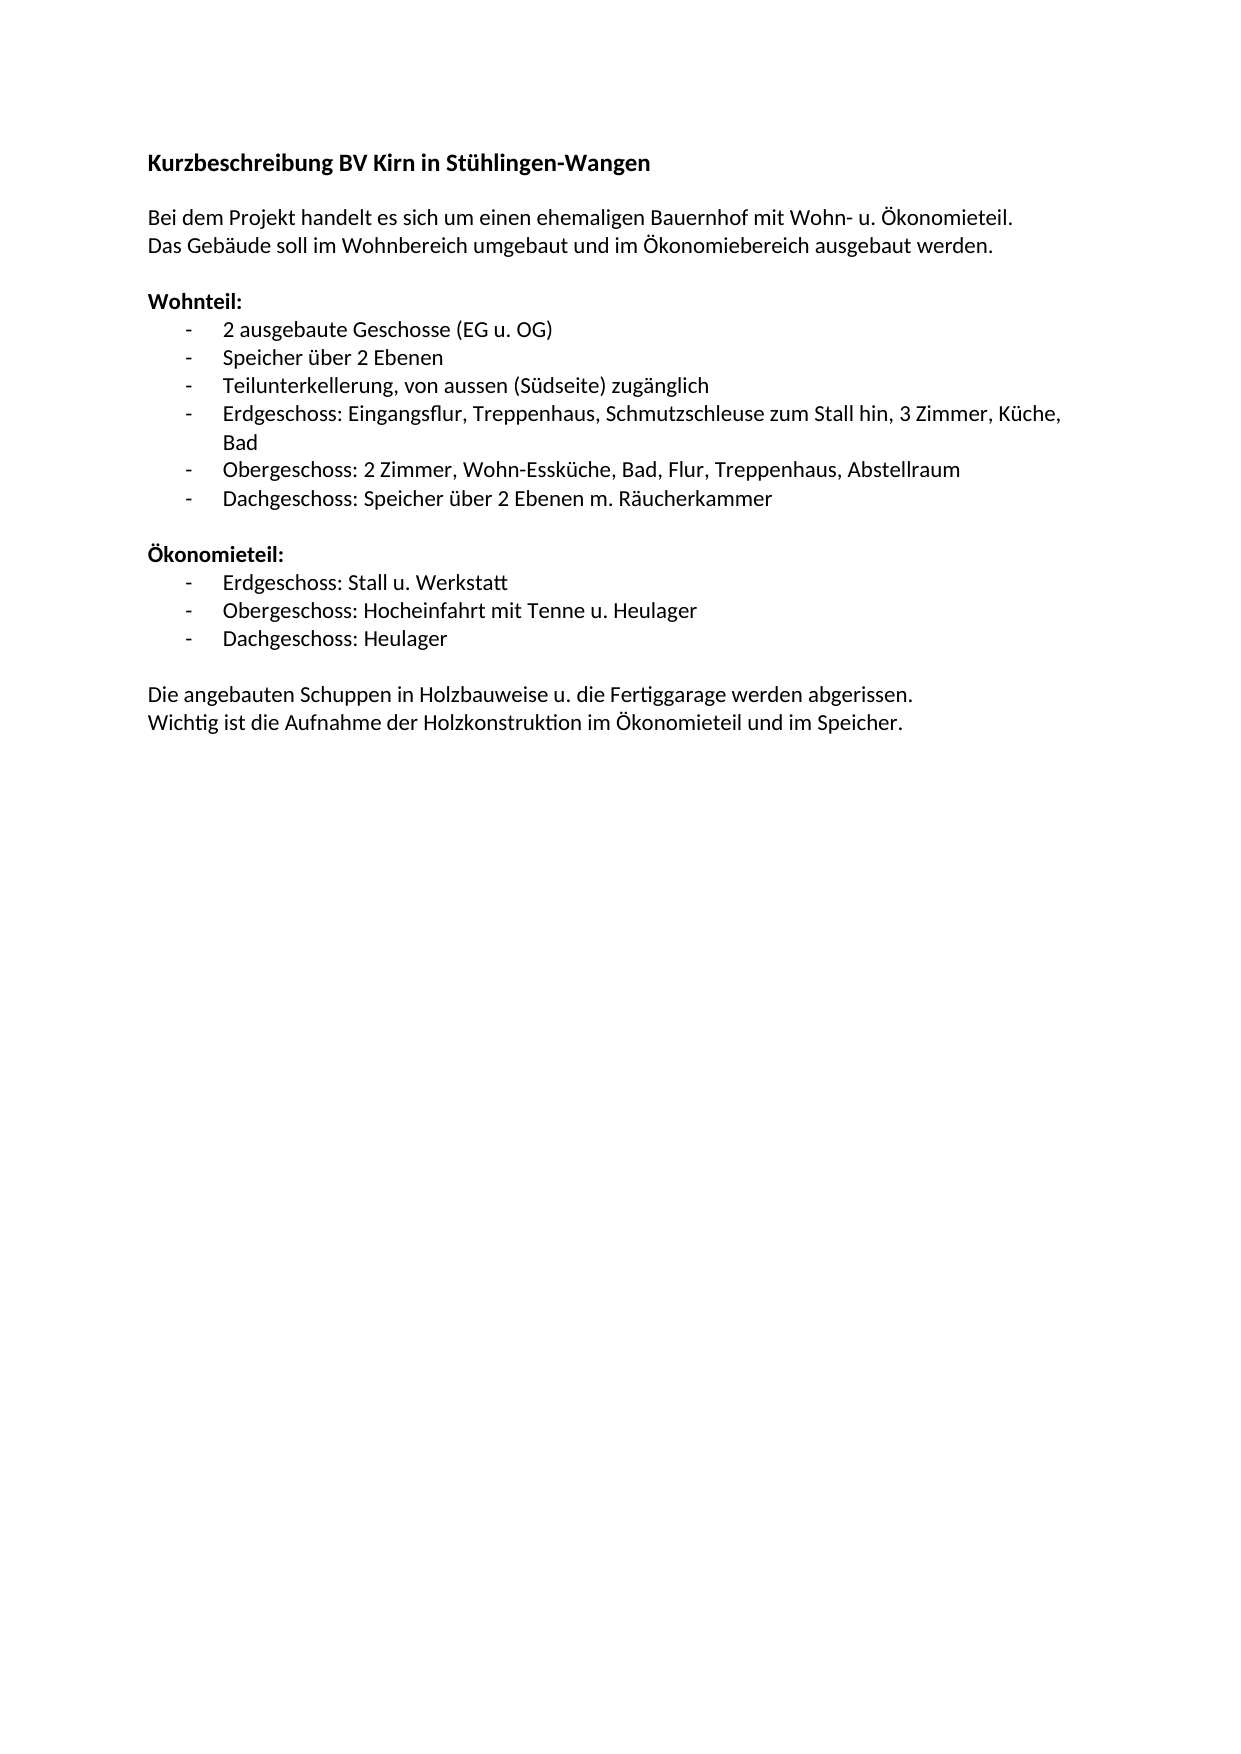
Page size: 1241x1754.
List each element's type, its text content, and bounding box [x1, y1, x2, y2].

text Kurzbeschreibung BV Kirn in Stühlingen-Wangen [148, 148, 1093, 178]
text Das Gebäude soll im Wohnbereich umgebaut und im Ökonomiebereich ausgebaut werden. [148, 231, 1093, 259]
text Wohnteil: [148, 287, 1093, 316]
list 2 ausgebaute Geschosse (EG u. OG) [185, 316, 1093, 343]
list Obergeschoss: Hocheinfahrt mit Tenne u. Heulager [185, 596, 1093, 624]
list Dachgeschoss: Speicher über 2 Ebenen m. Räucherkammer [185, 484, 1093, 512]
text Ökonomieteil: [148, 540, 1093, 568]
list Erdgeschoss: Eingangsflur, Treppenhaus, Schmutzschleuse zum Stall hin, 3 Zimmer, Küche, Bad [185, 399, 1093, 456]
list Speicher über 2 Ebenen [185, 343, 1093, 372]
list Erdgeschoss: Stall u. Werkstatt [185, 568, 1093, 596]
list Teilunterkellerung, von aussen (Südseite) zugänglich [185, 372, 1093, 399]
list Obergeschoss: 2 Zimmer, Wohn-Essküche, Bad, Flur, Treppenhaus, Abstellraum [185, 456, 1093, 484]
text Wichtig ist die Aufnahme der Holzkonstruktion im Ökonomieteil und im Speicher. [148, 708, 1093, 736]
text Bei dem Projekt handelt es sich um einen ehemaligen Bauernhof mit Wohn- u. Ökonomieteil. [148, 203, 1093, 231]
text Die angebauten Schuppen in Holzbauweise u. die Fertiggarage werden abgerissen. [148, 680, 1093, 708]
list Dachgeschoss: Heulager [185, 624, 1093, 652]
